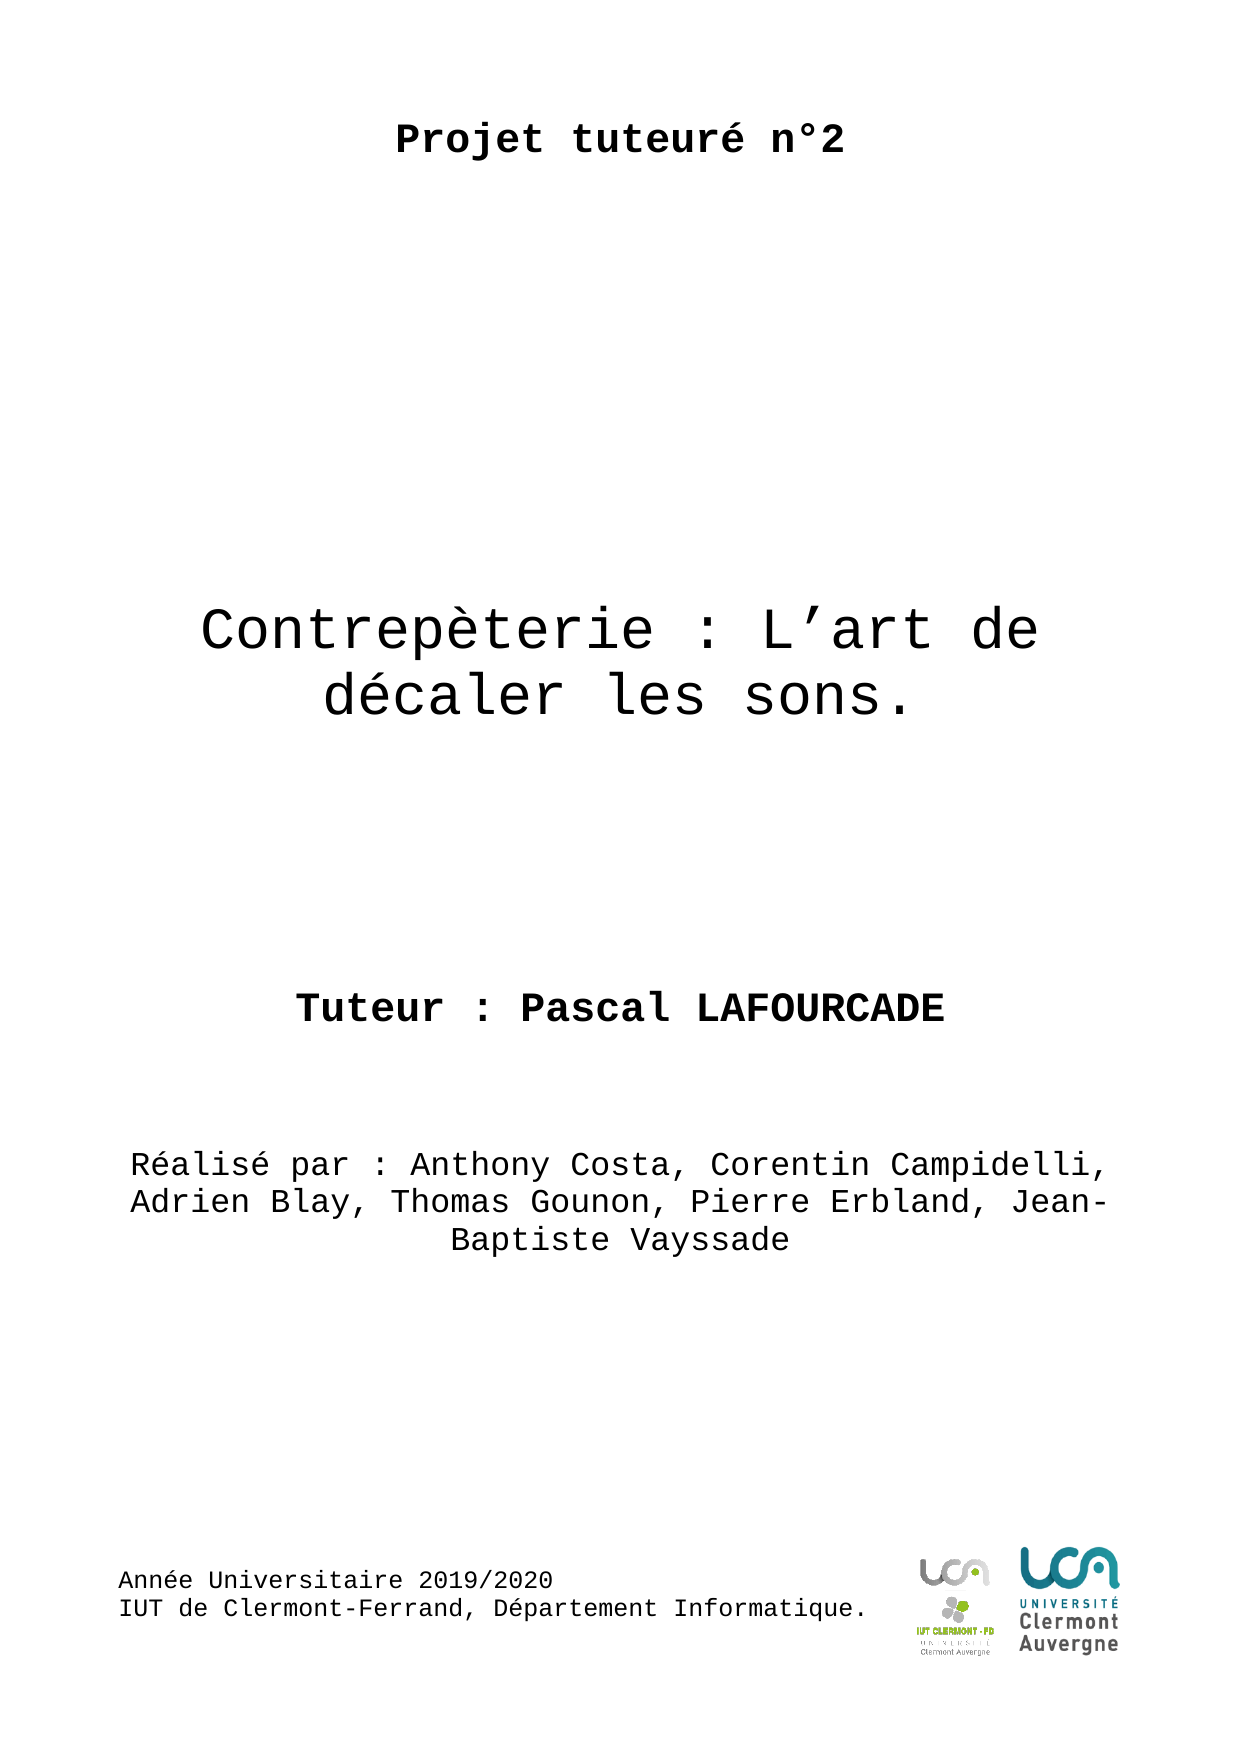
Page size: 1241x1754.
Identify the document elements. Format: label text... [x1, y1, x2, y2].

text Tuteur : Pascal LAFOURCADE [118, 987, 1122, 1034]
text Réalisé par : Anthony Costa, Corentin Campidelli, Adrien Blay, Thomas Gounon, Pierre Erbland, Jean-Baptiste Vayssade [118, 1147, 1122, 1261]
text Année Universitaire 2019/2020 [118, 1568, 1017, 1596]
text IUT de Clermont-Ferrand, Département Informatique. [118, 1596, 1017, 1624]
text Projet tuteuré n°2 [118, 118, 1122, 165]
text Contrepèterie : L’art de décaler les sons. [118, 600, 1122, 732]
